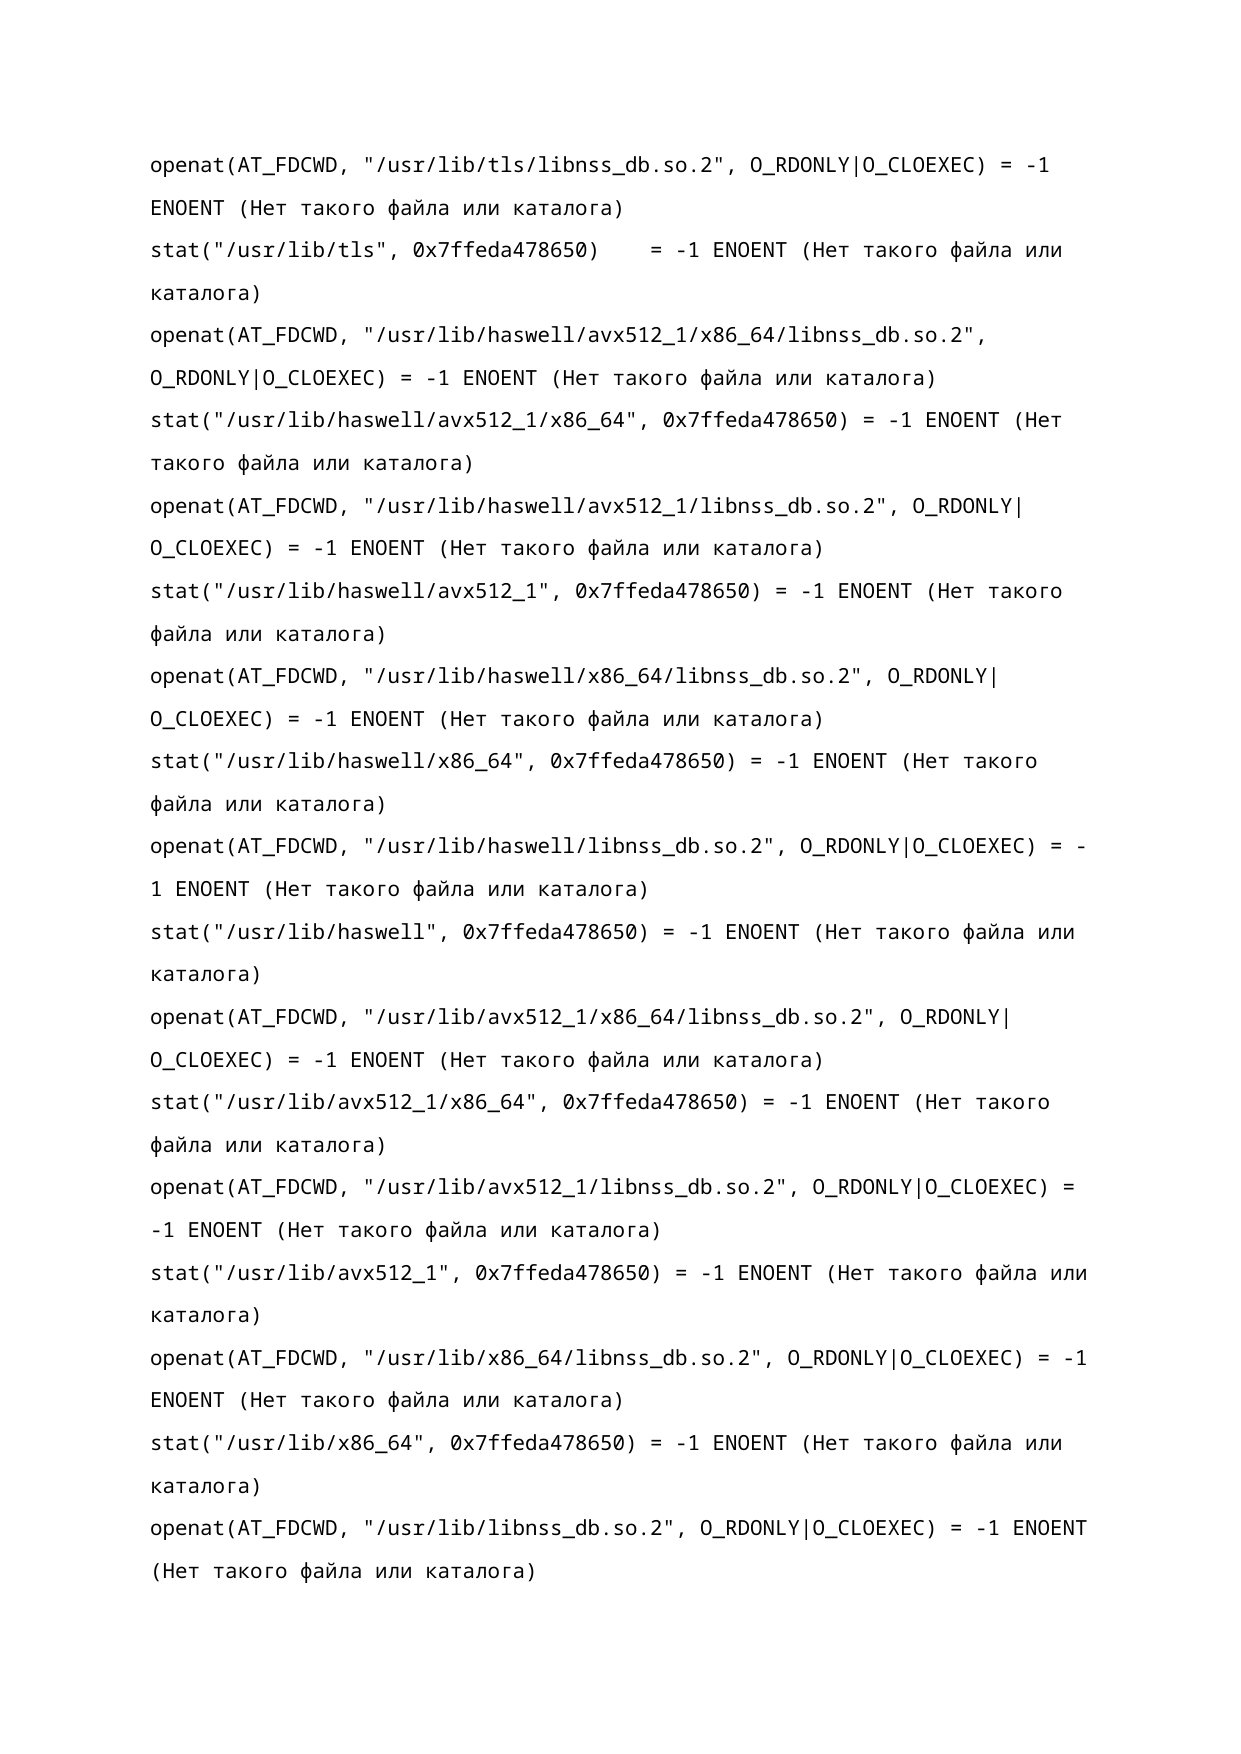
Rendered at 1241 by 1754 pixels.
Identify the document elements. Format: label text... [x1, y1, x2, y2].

text stat("/usr/lib/haswell/x86_64", 0x7ffeda478650) = -1 ENOENT (Нет такого файла или каталога) [150, 746, 1090, 817]
text openat(AT_FDCWD, "/usr/lib/haswell/avx512_1/x86_64/libnss_db.so.2", O_RDONLY|O_CLOEXEC) = -1 ENOENT (Нет такого файла или каталога) [150, 320, 1090, 391]
text stat("/usr/lib/haswell", 0x7ffeda478650) = -1 ENOENT (Нет такого файла или каталога) [150, 917, 1090, 988]
text stat("/usr/lib/x86_64", 0x7ffeda478650) = -1 ENOENT (Нет такого файла или каталога) [150, 1428, 1090, 1499]
text openat(AT_FDCWD, "/usr/lib/haswell/libnss_db.so.2", O_RDONLY|O_CLOEXEC) = -1 ENOENT (Нет такого файла или каталога) [150, 832, 1090, 903]
text stat("/usr/lib/avx512_1/x86_64", 0x7ffeda478650) = -1 ENOENT (Нет такого файла или каталога) [150, 1087, 1090, 1158]
text openat(AT_FDCWD, "/usr/lib/haswell/x86_64/libnss_db.so.2", O_RDONLY|O_CLOEXEC) = -1 ENOENT (Нет такого файла или каталога) [150, 661, 1090, 732]
text openat(AT_FDCWD, "/usr/lib/tls/libnss_db.so.2", O_RDONLY|O_CLOEXEC) = -1 ENOENT (Нет такого файла или каталога) [150, 150, 1090, 221]
text stat("/usr/lib/tls", 0x7ffeda478650) = -1 ENOENT (Нет такого файла или каталога) [150, 235, 1090, 306]
text openat(AT_FDCWD, "/usr/lib/haswell/avx512_1/libnss_db.so.2", O_RDONLY|O_CLOEXEC) = -1 ENOENT (Нет такого файла или каталога) [150, 491, 1090, 562]
text openat(AT_FDCWD, "/usr/lib/x86_64/libnss_db.so.2", O_RDONLY|O_CLOEXEC) = -1 ENOENT (Нет такого файла или каталога) [150, 1343, 1090, 1414]
text stat("/usr/lib/avx512_1", 0x7ffeda478650) = -1 ENOENT (Нет такого файла или каталога) [150, 1258, 1090, 1329]
text openat(AT_FDCWD, "/usr/lib/avx512_1/libnss_db.so.2", O_RDONLY|O_CLOEXEC) = -1 ENOENT (Нет такого файла или каталога) [150, 1172, 1090, 1243]
text stat("/usr/lib/haswell/avx512_1", 0x7ffeda478650) = -1 ENOENT (Нет такого файла или каталога) [150, 576, 1090, 647]
text openat(AT_FDCWD, "/usr/lib/libnss_db.so.2", O_RDONLY|O_CLOEXEC) = -1 ENOENT (Нет такого файла или каталога) [150, 1513, 1090, 1584]
text stat("/usr/lib/haswell/avx512_1/x86_64", 0x7ffeda478650) = -1 ENOENT (Нет такого файла или каталога) [150, 406, 1090, 477]
text openat(AT_FDCWD, "/usr/lib/avx512_1/x86_64/libnss_db.so.2", O_RDONLY|O_CLOEXEC) = -1 ENOENT (Нет такого файла или каталога) [150, 1002, 1090, 1073]
